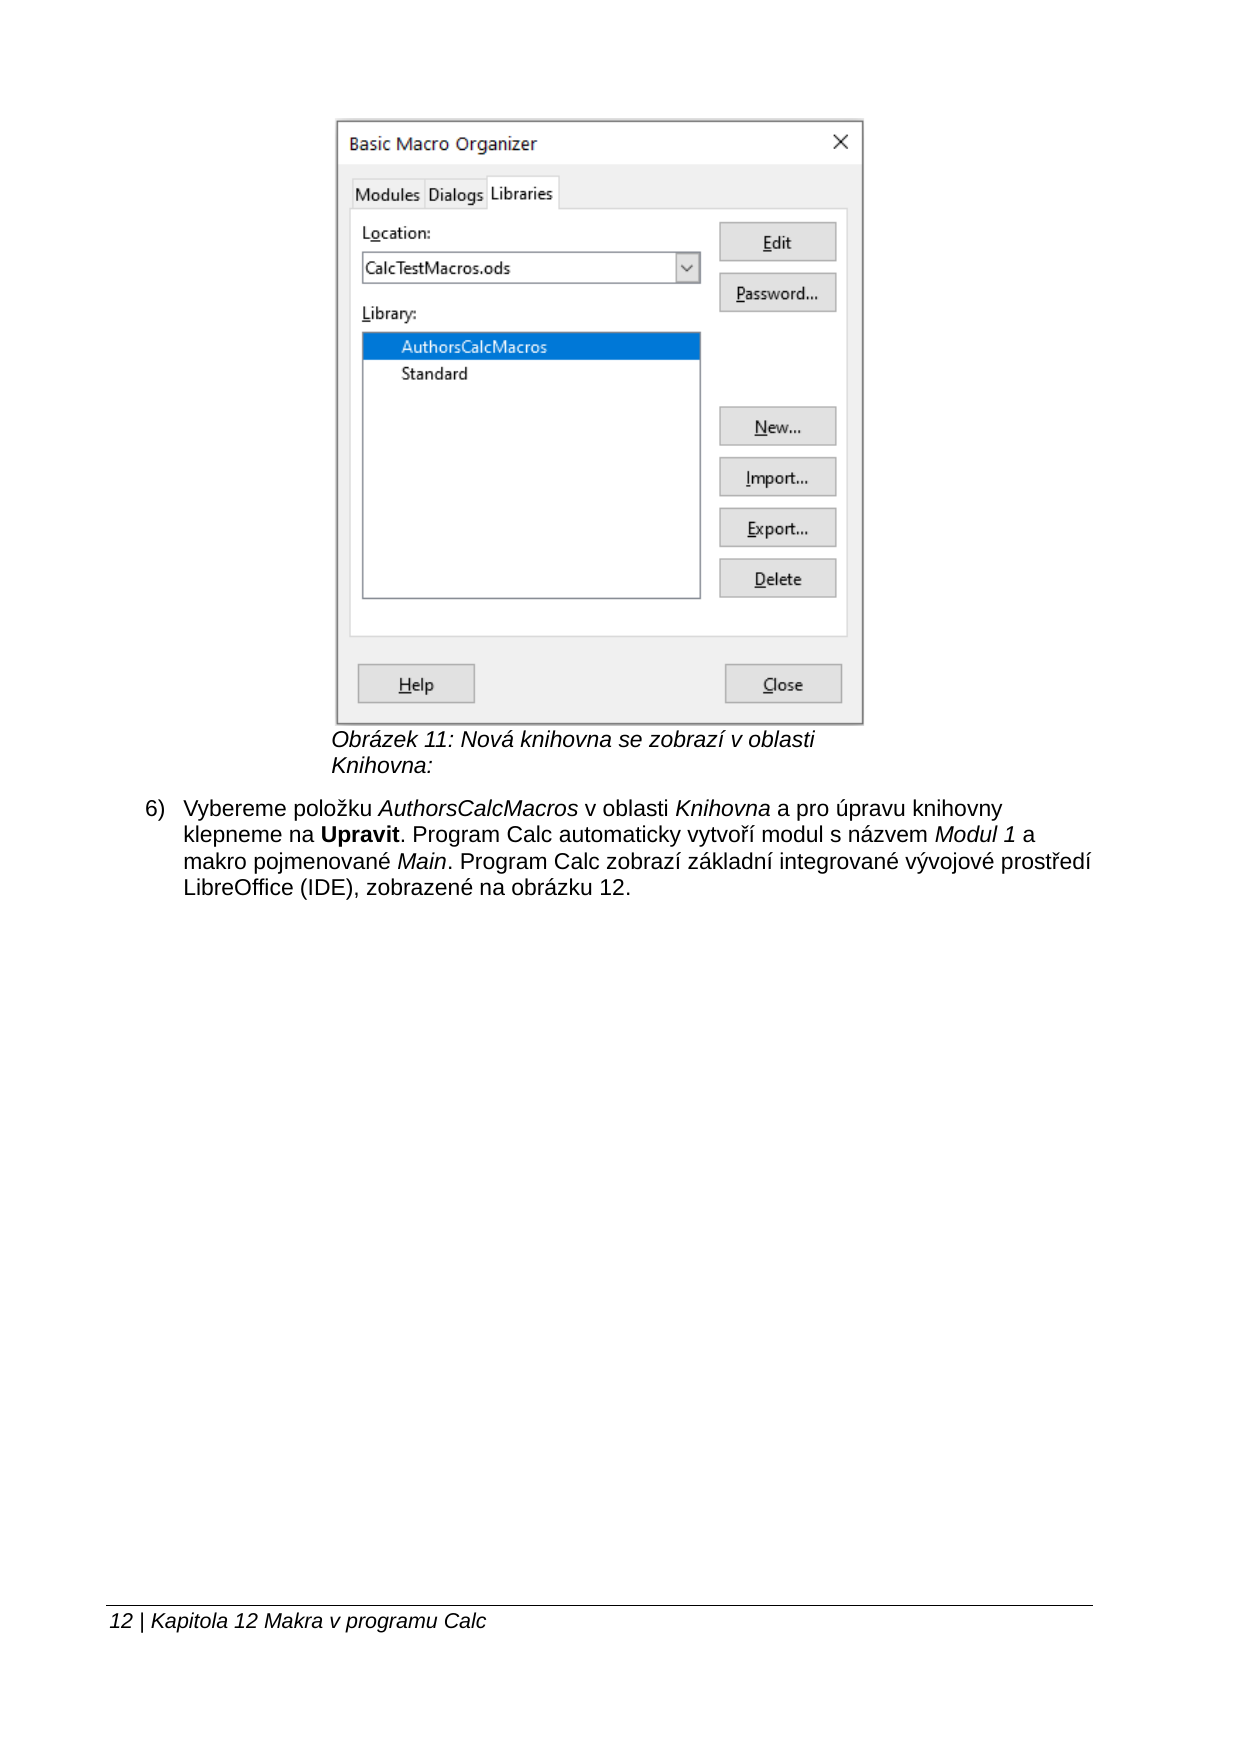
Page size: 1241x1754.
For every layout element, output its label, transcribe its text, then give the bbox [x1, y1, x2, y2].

text Obrázek 11: Nová knihovna se zobrazí v oblasti Knihovna: [331, 118, 868, 778]
list Vybereme položku AuthorsCalcMacros v oblasti Knihovna a pro úpravu knihovny klepneme na Upravit. Program Calc automaticky vytvoří modul s názvem Modul 1 a makro pojmenované Main. Program Calc zobrazí základní integrované vývojové prostředí LibreOffice (IDE), zobrazené na obrázku 12. [165, 795, 1093, 900]
picture [334, 118, 865, 726]
